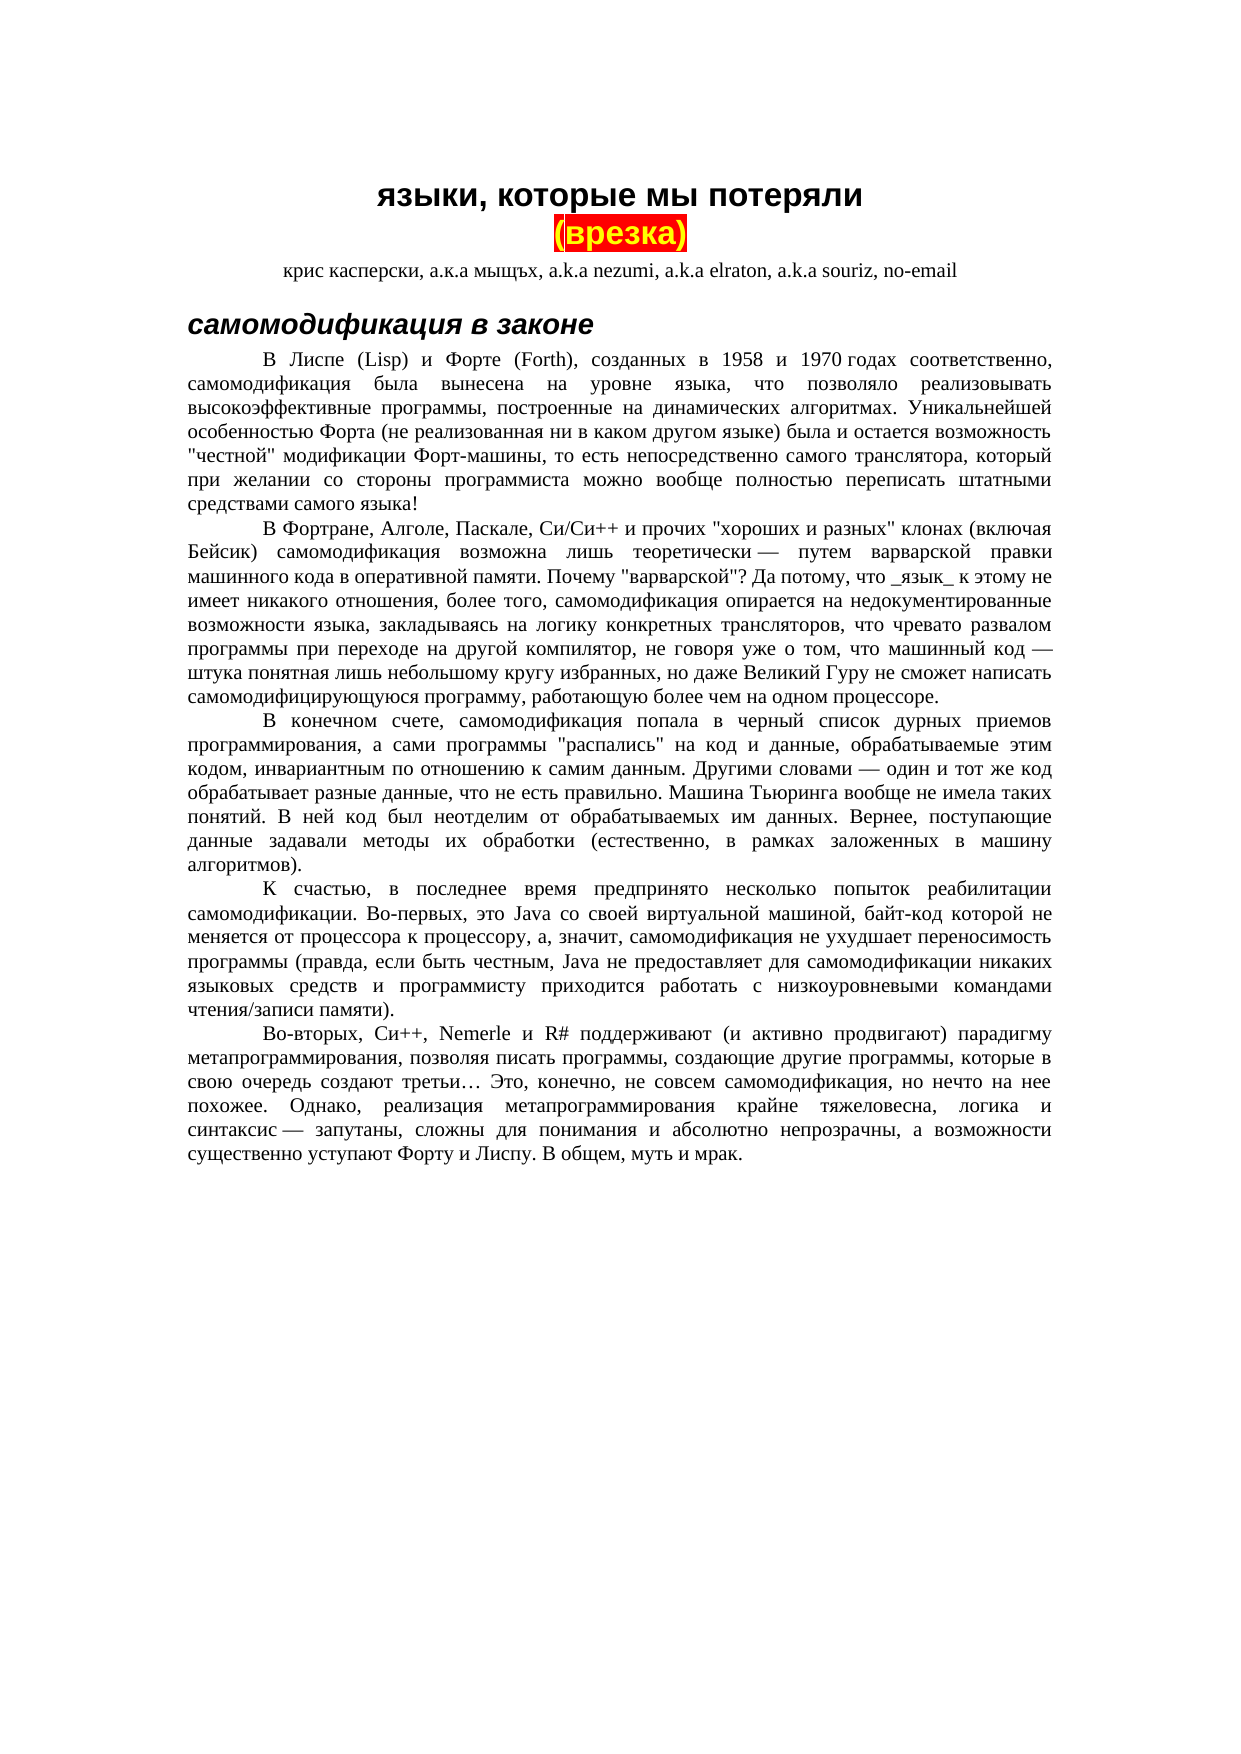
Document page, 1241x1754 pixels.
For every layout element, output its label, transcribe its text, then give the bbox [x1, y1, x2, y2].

subtitle самомодификация в законе [187, 307, 1053, 341]
text К счастью, в последнее время предпринято несколько попыток реабилитации самомодификации. Во-первых, это Java со своей виртуальной машиной, байт-код которой не меняется от процессора к процессору, а, значит, самомодификация не ухудшает переносимость программы (правда, если быть честным, Java не предоставляет для самомодификации никаких языковых средств и программисту приходится работать с низкоуровневыми командами чтения/записи памяти). [187, 876, 1053, 1021]
text В Лиспе (Lisp) и Форте (Forth), созданных в 1958 и 1970 годах соответственно, самомодификация была вынесена на уровне языка, что позволяло реализовывать высокоэффективные программы, построенные на динамических алгоритмах. Уникальнейшей особенностью Форта (не реализованная ни в каком другом языке) была и остается возможность "честной" модификации Форт-машины, то есть непосредственно самого транслятора, который при желании со стороны программиста можно вообще полностью переписать штатными средствами самого языка! [187, 347, 1053, 515]
text крис касперски, а.к.а мыщъх, a.k.a nezumi, a.k.a elraton, a.k.a souriz, no-email [187, 258, 1053, 282]
text В конечном счете, самомодификация попала в черный список дурных приемов программирования, а сами программы "распались" на код и данные, обрабатываемые этим кодом, инвариантным по отношению к самим данным. Другими словами — один и тот же код обрабатывает разные данные, что не есть правильно. Машина Тьюринга вообще не имела таких понятий. В ней код был неотделим от обрабатываемых им данных. Вернее, поступающие данные задавали методы их обработки (естественно, в рамках заложенных в машину алгоритмов). [187, 708, 1053, 876]
subtitle языки, которые мы потеряли (врезка) [187, 175, 1053, 252]
text В Фортране, Алголе, Паскале, Си/Си++ и прочих "хороших и разных" клонах (включая Бейсик) самомодификация возможна лишь теоретически — путем варварской правки машинного кода в оперативной памяти. Почему "варварской"? Да потому, что _язык_ к этому не имеет никакого отношения, более того, самомодификация опирается на недокументированные возможности языка, закладываясь на логику конкретных трансляторов, что чревато развалом программы при переходе на другой компилятор, не говоря уже о том, что машинный код — штука понятная лишь небольшому кругу избранных, но даже Великий Гуру не сможет написать самомодифицирующуюся программу, работающую более чем на одном процессоре. [187, 515, 1053, 708]
text Во-вторых, Си++, Nemerle и R# поддерживают (и активно продвигают) парадигму метапрограммирования, позволяя писать программы, создающие другие программы, которые в свою очередь создают третьи… Это, конечно, не совсем самомодификация, но нечто на нее похожее. Однако, реализация метапрограммирования крайне тяжеловесна, логика и синтаксис — запутаны, сложны для понимания и абсолютно непрозрачны, а возможности существенно уступают Форту и Лиспу. В общем, муть и мрак. [187, 1021, 1053, 1165]
